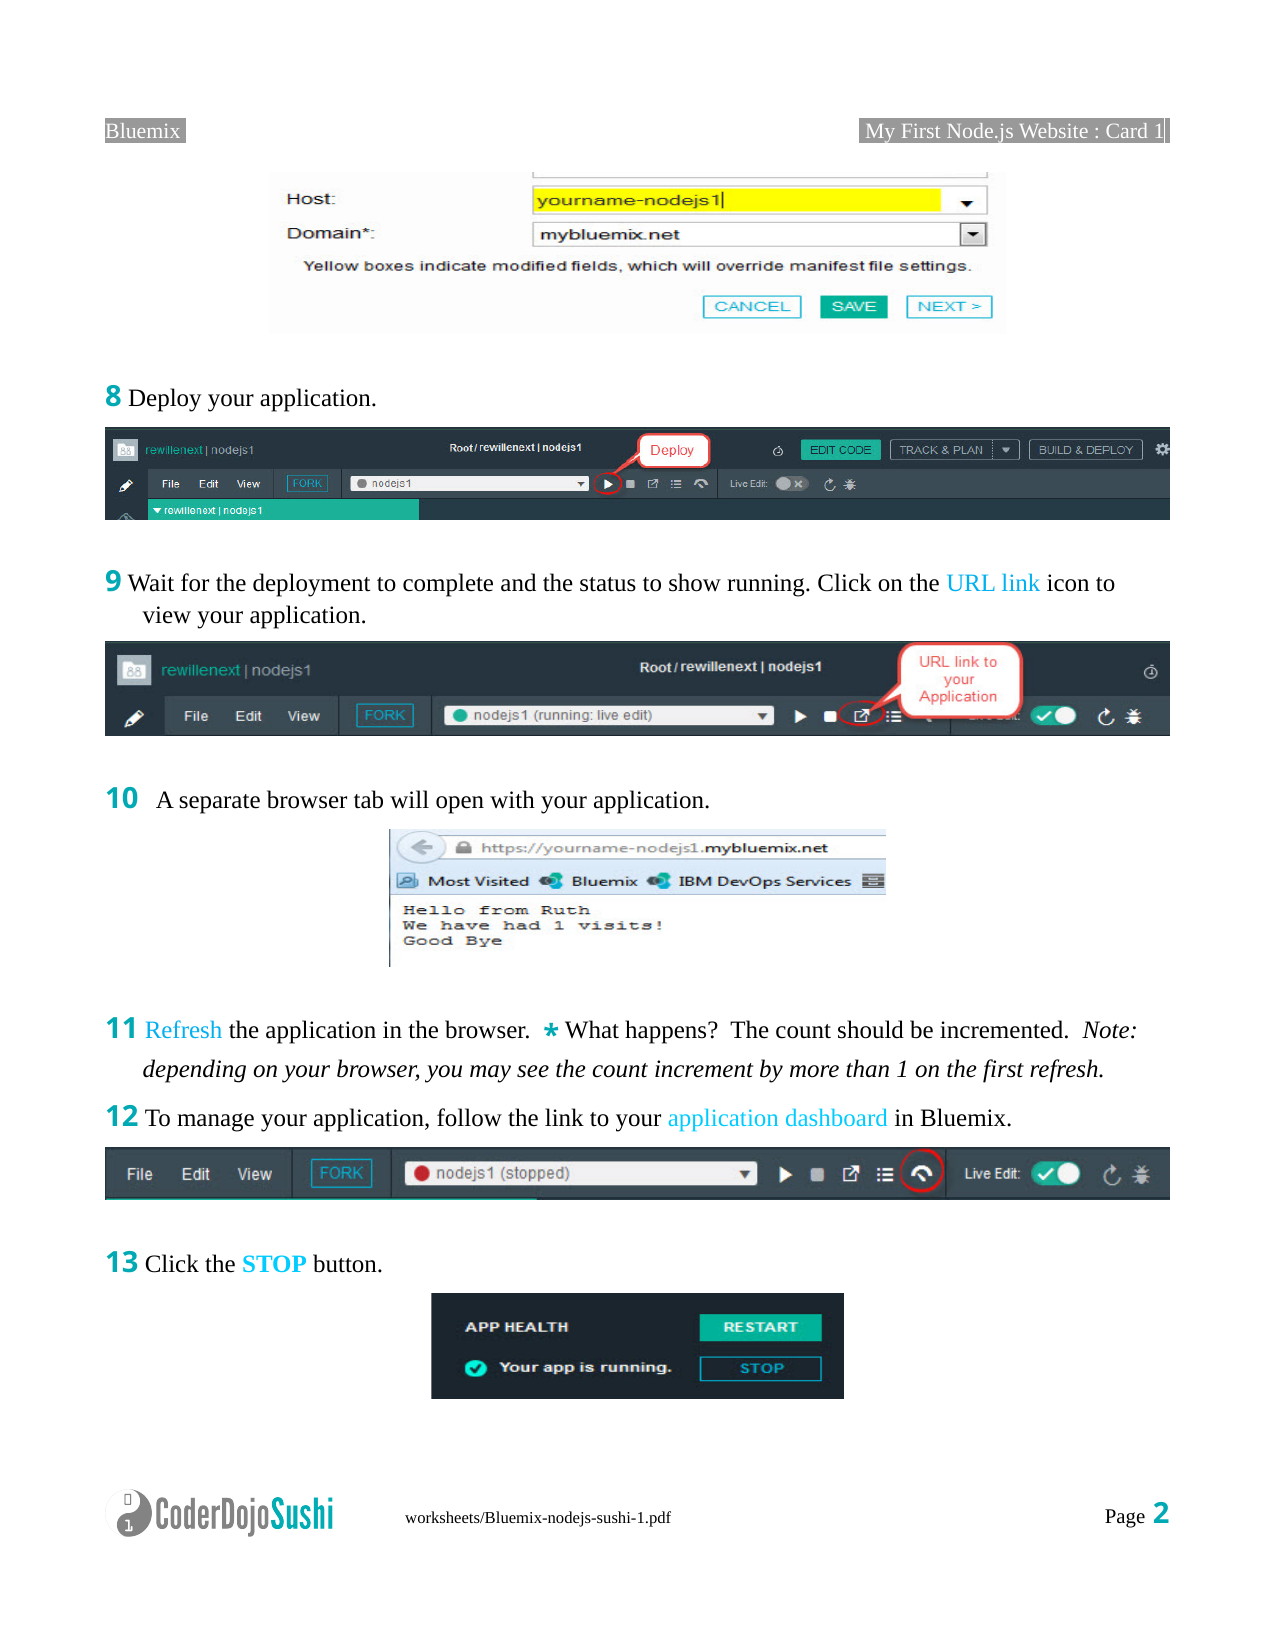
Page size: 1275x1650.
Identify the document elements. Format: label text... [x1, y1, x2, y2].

picture [431, 1293, 844, 1399]
picture [105, 427, 1170, 520]
text 12 To manage your application, follow the link to your application dashboard in Bluemix. [105, 1096, 1170, 1135]
picture [105, 1147, 1170, 1200]
picture [105, 641, 1170, 736]
text 10 A separate browser tab will open with your application. [105, 778, 1170, 817]
text 9 Wait for the deployment to complete and the status to show running. Click on the URL link icon to view your application. [105, 561, 1170, 629]
picture [268, 172, 1007, 334]
text 11 Refresh the application in the browser. * What happens? The count should be incremented. Note: depending on your browser, you may see the count increment by more than 1 on the first refresh. [105, 1007, 1170, 1083]
picture [105, 1489, 333, 1537]
picture [389, 829, 886, 967]
text 13 Click the STOP button. [105, 1241, 1170, 1281]
picture [958, 575, 963, 586]
text 8 Deploy your application. [105, 375, 1170, 415]
